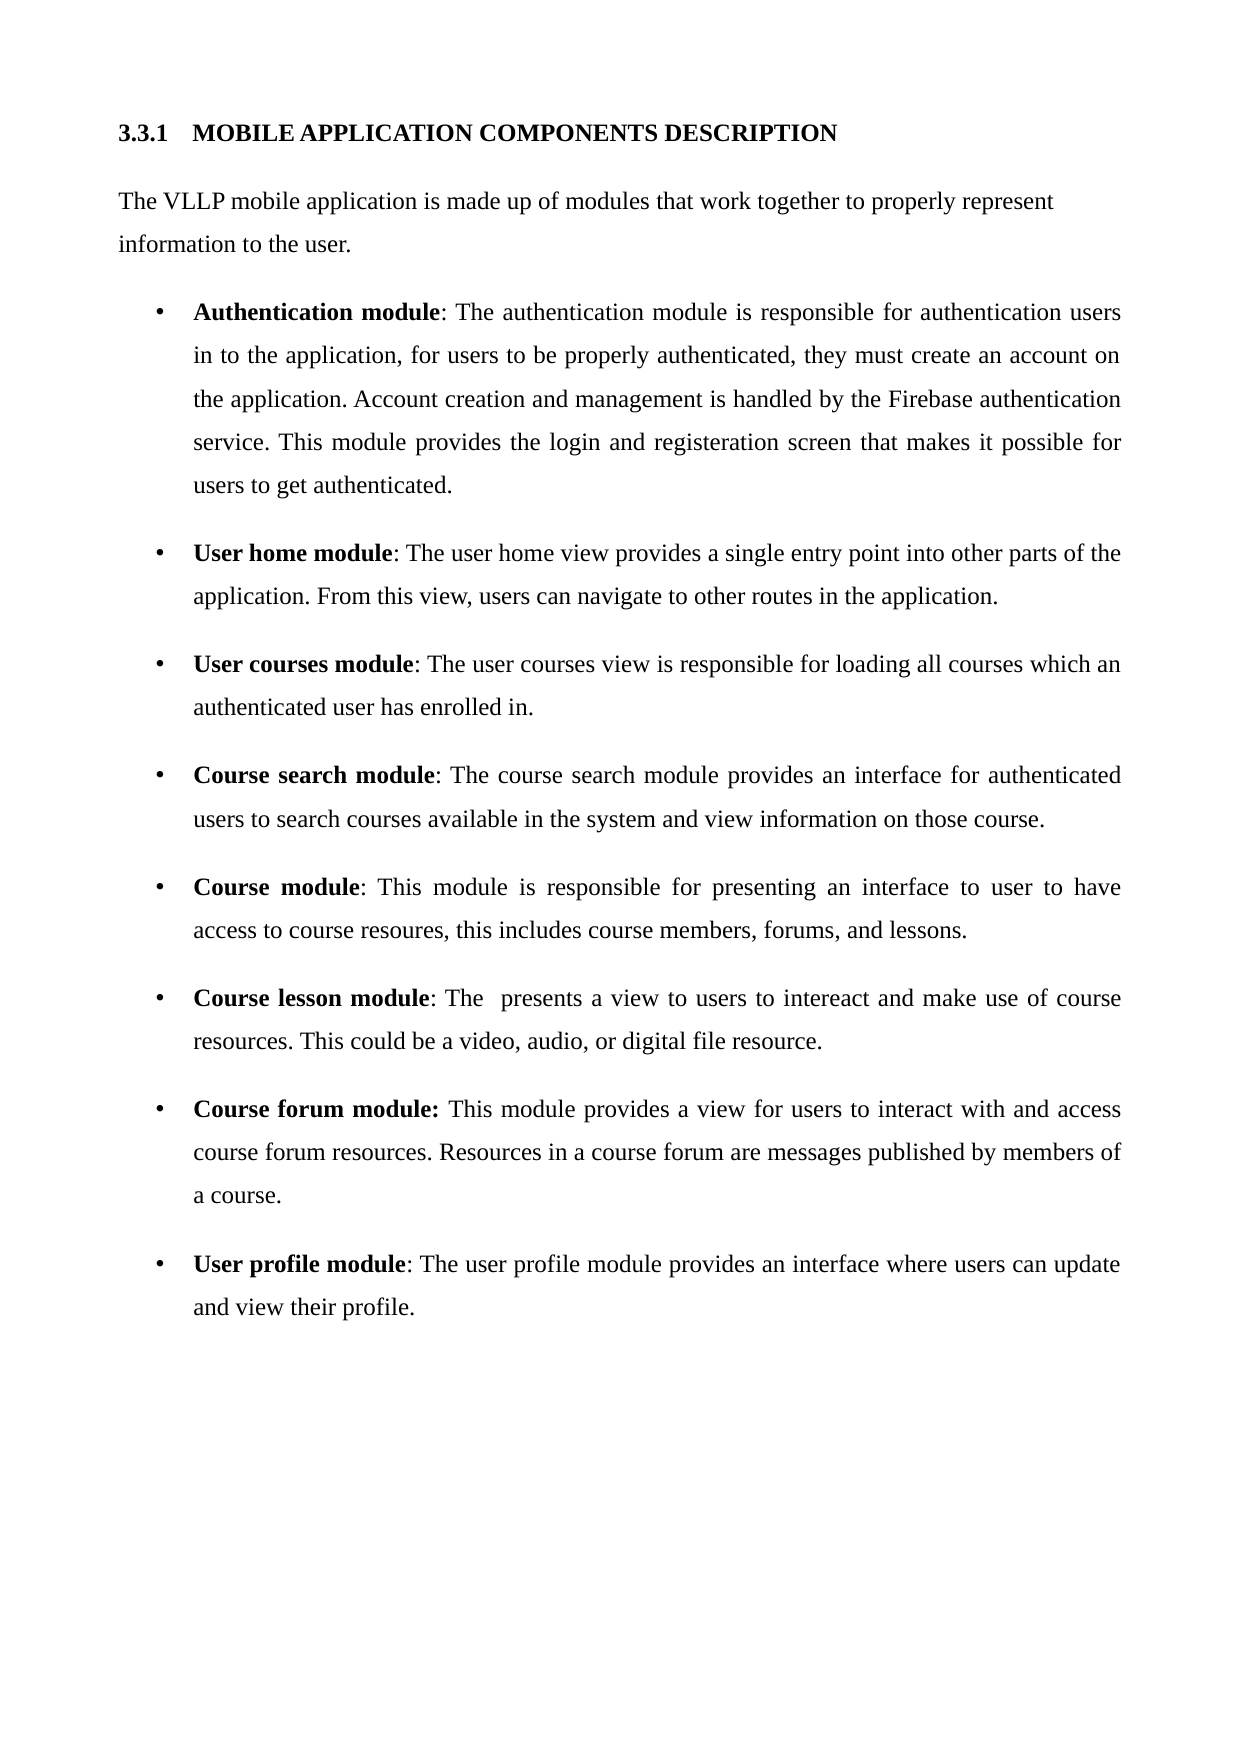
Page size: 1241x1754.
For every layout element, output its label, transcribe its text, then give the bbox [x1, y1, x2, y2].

list User profile module: The user profile module provides an interface where users can update and view their profile. [156, 1249, 1122, 1321]
list Authentication module: The authentication module is responsible for authentication users in to the application, for users to be properly authenticated, they must create an account on the application. Account creation and management is handled by the Firebase authentication service. This module provides the login and registeration screen that makes it possible for users to get authenticated. [156, 297, 1122, 499]
list Course lesson module: The presents a view to users to intereact and make use of course resources. This could be a video, audio, or digital file resource. [156, 983, 1122, 1055]
list Course module: This module is responsible for presenting an interface to user to have access to course resoures, this includes course members, forums, and lessons. [156, 872, 1122, 944]
list User home module: The user home view provides a single entry point into other parts of the application. From this view, users can navigate to other routes in the application. [156, 538, 1122, 610]
list Course search module: The course search module provides an interface for authenticated users to search courses available in the system and view information on those course. [156, 761, 1122, 832]
list Course forum module: This module provides a view for users to interact with and access course forum resources. Resources in a course forum are messages published by members of a course. [156, 1094, 1122, 1209]
text 3.3.1 MOBILE APPLICATION COMPONENTS DESCRIPTION [118, 118, 1122, 147]
list User courses module: The user courses view is responsible for loading all courses which an authenticated user has enrolled in. [156, 649, 1122, 721]
text The VLLP mobile application is made up of modules that work together to properly represent information to the user. [118, 186, 1122, 258]
